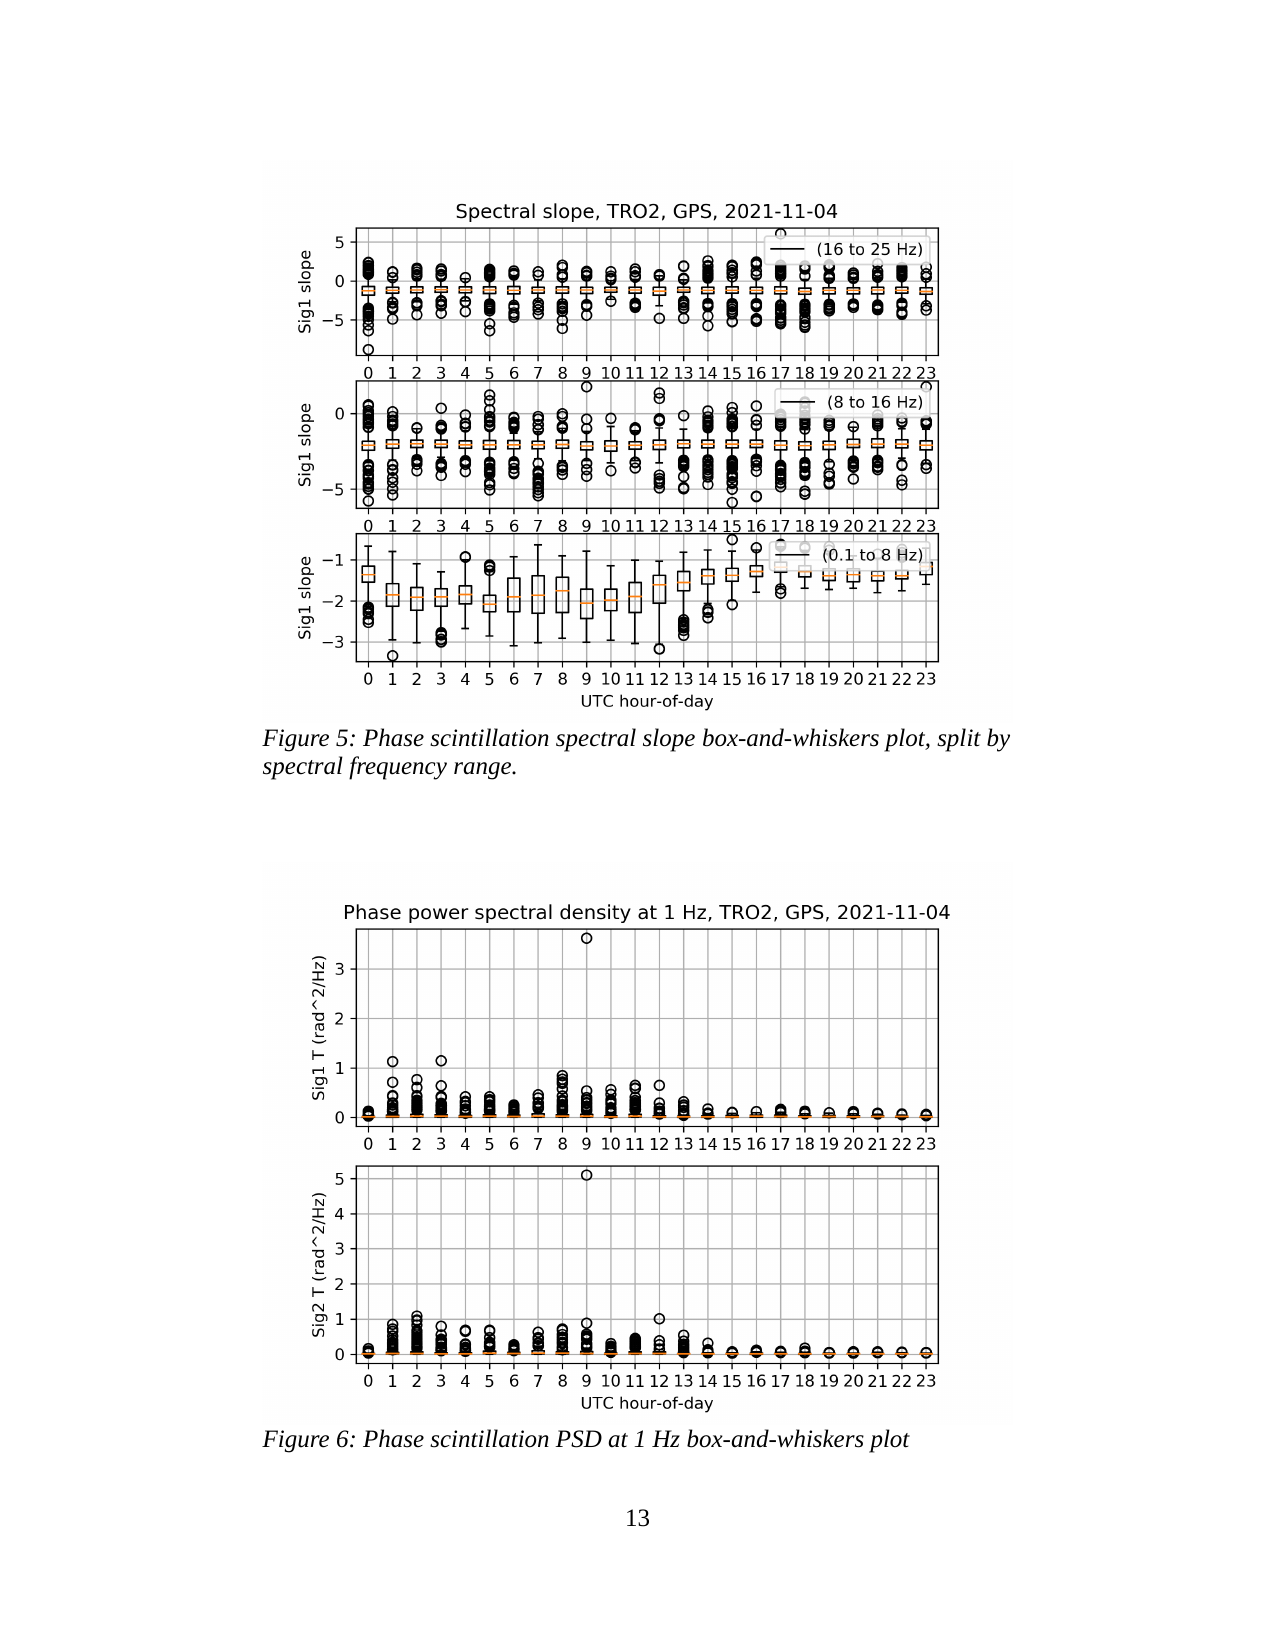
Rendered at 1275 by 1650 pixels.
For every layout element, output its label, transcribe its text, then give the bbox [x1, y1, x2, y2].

picture [262, 862, 1013, 1425]
text Figure 6: Phase scintillation PSD at 1 Hz box-and-whiskers plot [262, 1425, 1012, 1453]
text Figure 5: Phase scintillation spectral slope box-and-whiskers plot, split by spectral frequency range. [262, 723, 1012, 780]
picture [262, 160, 1013, 723]
